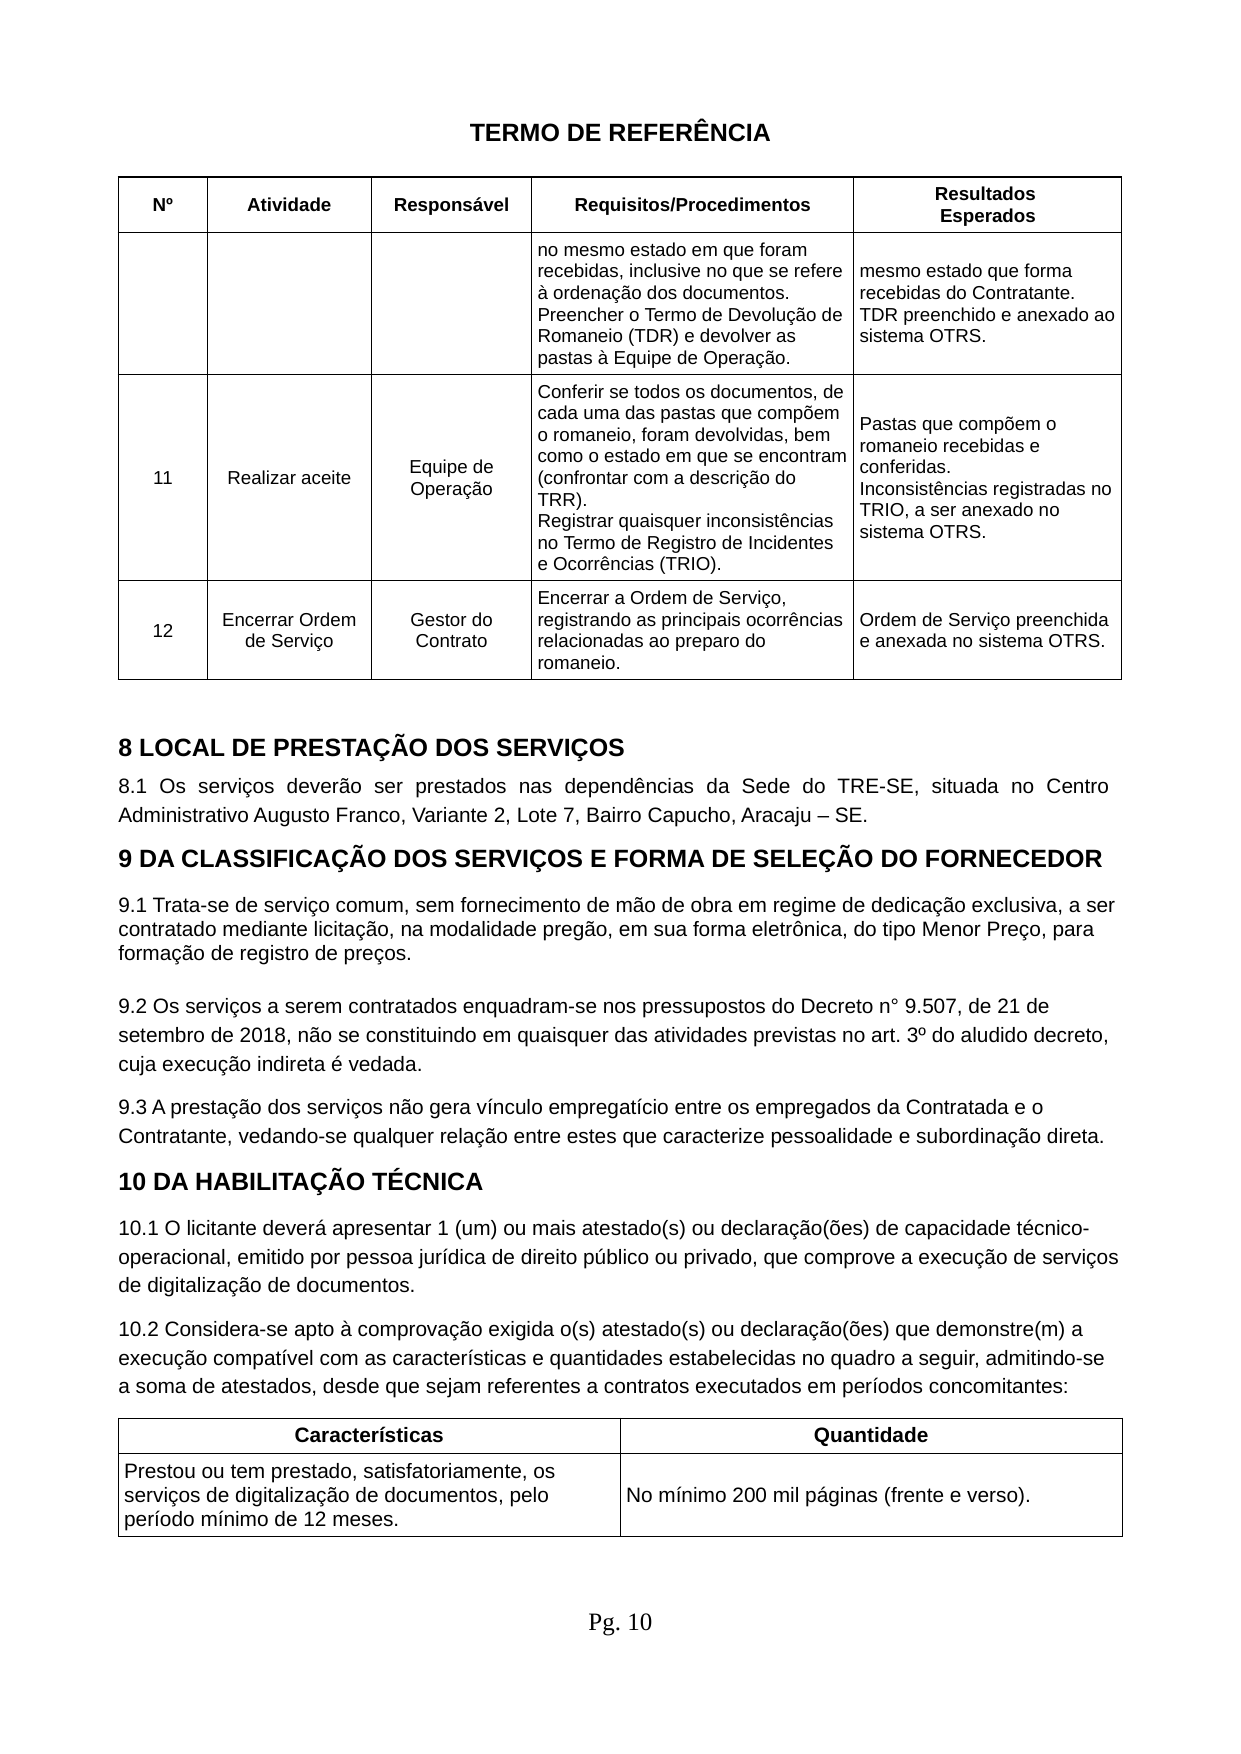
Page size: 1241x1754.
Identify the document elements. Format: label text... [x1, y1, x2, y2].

text 8 LOCAL DE PRESTAÇÃO DOS SERVIÇOS [118, 733, 1122, 762]
table_cell Conferir se todos os documentos, de cada uma das pastas que compõem o romaneio, foram devolvidas, bem como o estado em que se encontram (confrontar com a descrição do TRR). Registrar quaisquer inconsistências no Termo de Registro de Incidentes e Ocorrências (TRIO). [532, 375, 853, 580]
table_header Características [119, 1419, 620, 1453]
table_cell [372, 233, 531, 374]
table_cell Equipe de Operação [372, 375, 531, 580]
table_cell Gestor do Contrato [372, 581, 531, 679]
table_cell [208, 233, 371, 374]
table_header Resultados Esperados [854, 178, 1121, 232]
table_cell Prestou ou tem prestado, satisfatoriamente, os serviços de digitalização de documentos, pelo período mínimo de 12 meses. [119, 1454, 620, 1536]
table_cell Encerrar Ordem de Serviço [208, 581, 371, 679]
table_cell Encerrar a Ordem de Serviço, registrando as principais ocorrências relacionadas ao preparo do romaneio. [532, 581, 853, 679]
text 10 DA HABILITAÇÃO TÉCNICA [118, 1167, 1122, 1196]
table_cell Ordem de Serviço preenchida e anexada no sistema OTRS. [854, 581, 1121, 679]
text 8.1 Os serviços deverão ser prestados nas dependências da Sede do TRE-SE, situada no Centro Administrativo Augusto Franco, Variante 2, Lote 7, Bairro Capucho, Aracaju – SE. [118, 774, 1110, 827]
text 9.2 Os serviços a serem contratados enquadram-se nos pressupostos do Decreto n° 9.507, de 21 de setembro de 2018, não se constituindo em quaisquer das atividades previstas no art. 3º do aludido decreto, cuja execução indireta é vedada. [118, 994, 1122, 1075]
table_cell no mesmo estado em que foram recebidas, inclusive no que se refere à ordenação dos documentos. Preencher o Termo de Devolução de Romaneio (TDR) e devolver as pastas à Equipe de Operação. [532, 233, 853, 374]
table_cell Pastas que compõem o romaneio recebidas e conferidas. Inconsistências registradas no TRIO, a ser anexado no sistema OTRS. [854, 375, 1121, 580]
text 9.3 A prestação dos serviços não gera vínculo empregatício entre os empregados da Contratada e o Contratante, vedando-se qualquer relação entre estes que caracterize pessoalidade e subordinação direta. [118, 1095, 1122, 1147]
table_header Requisitos/Procedimentos [532, 178, 853, 232]
table_cell 11 [119, 375, 207, 580]
text 9.1 Trata-se de serviço comum, sem fornecimento de mão de obra em regime de dedicação exclusiva, a ser contratado mediante licitação, na modalidade pregão, em sua forma eletrônica, do tipo Menor Preço, para formação de registro de preços. [118, 893, 1122, 965]
text 10.2 Considera-se apto à comprovação exigida o(s) atestado(s) ou declaração(ões) que demonstre(m) a execução compatível com as características e quantidades estabelecidas no quadro a seguir, admitindo-se a soma de atestados, desde que sejam referentes a contratos executados em períodos concomitantes: [118, 1317, 1122, 1398]
table_cell Realizar aceite [208, 375, 371, 580]
text 10.1 O licitante deverá apresentar 1 (um) ou mais atestado(s) ou declaração(ões) de capacidade técnico-operacional, emitido por pessoa jurídica de direito público ou privado, que comprove a execução de serviços de digitalização de documentos. [118, 1216, 1122, 1297]
table_header Nº [119, 178, 207, 232]
table_cell No mínimo 200 mil páginas (frente e verso). [621, 1454, 1122, 1536]
table_cell [119, 233, 207, 374]
text 9 DA CLASSIFICAÇÃO DOS SERVIÇOS E FORMA DE SELEÇÃO DO FORNECEDOR [118, 844, 1122, 873]
table_cell 12 [119, 581, 207, 679]
table_cell mesmo estado que forma recebidas do Contratante. TDR preenchido e anexado ao sistema OTRS. [854, 233, 1121, 374]
table_header Quantidade [621, 1419, 1122, 1453]
table_header Atividade [208, 178, 371, 232]
table_header Responsável [372, 178, 531, 232]
